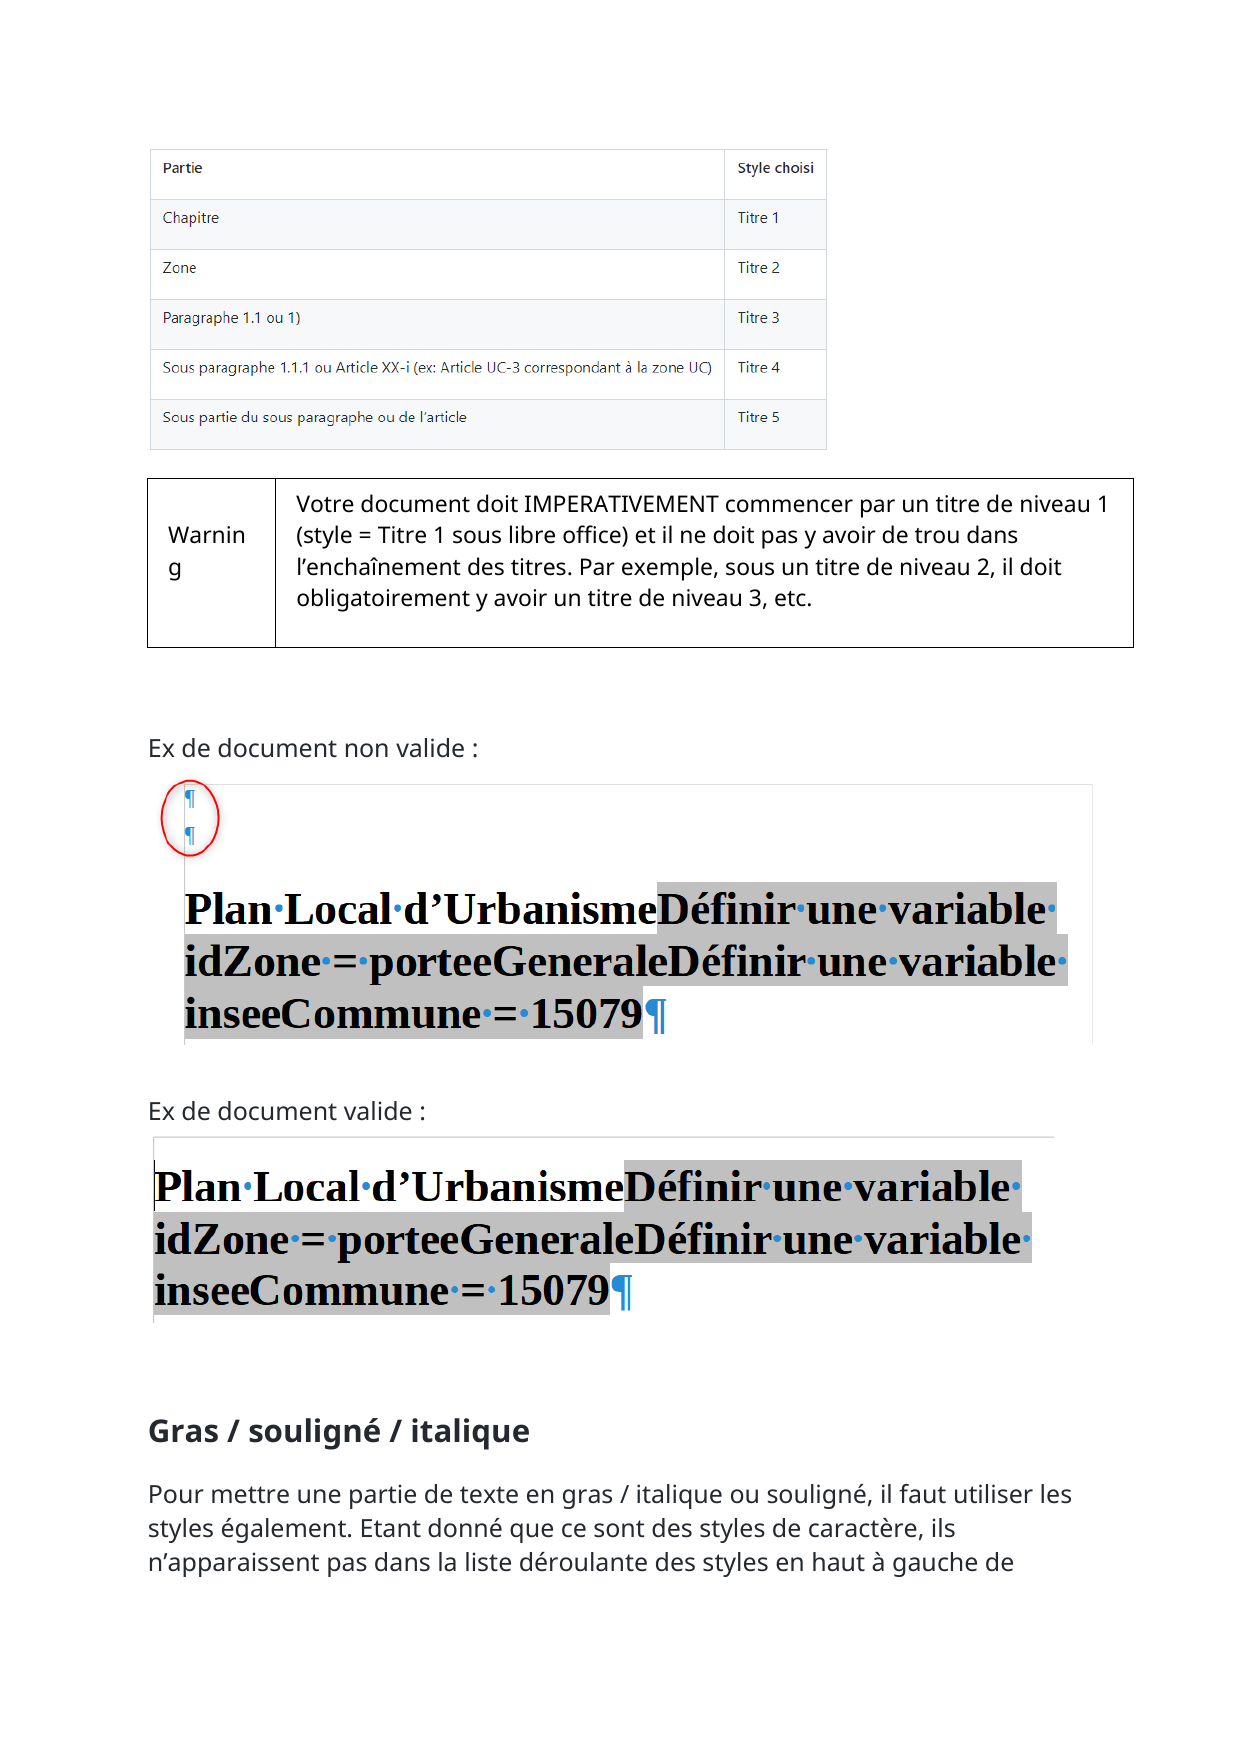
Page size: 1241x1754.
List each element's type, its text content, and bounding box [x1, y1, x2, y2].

picture [147, 147, 832, 453]
picture [147, 764, 1093, 1045]
text Ex de document valide : [148, 1070, 1093, 1127]
picture [147, 1127, 1093, 1347]
text Ex de document non valide : [148, 707, 1093, 764]
table_header Votre document doit IMPERATIVEMENT commencer par un titre de niveau 1 (style = Titre 1 sous libre office) et il ne doit pas y avoir de trou dans l’enchaînement des titres. Par exemple, sous un titre de niveau 2, il doit obligatoirement y avoir un titre de niveau 3, etc. [276, 479, 1133, 647]
table_header Warning [148, 479, 275, 647]
text Pour mettre une partie de texte en gras / italique ou souligné, il faut utiliser les styles également. Etant donné que ce sont des styles de caractère, ils n’apparaissent pas dans la liste déroulante des styles en haut à gauche de [148, 1477, 1093, 1579]
subtitle Gras / souligné / italique [148, 1409, 1093, 1452]
